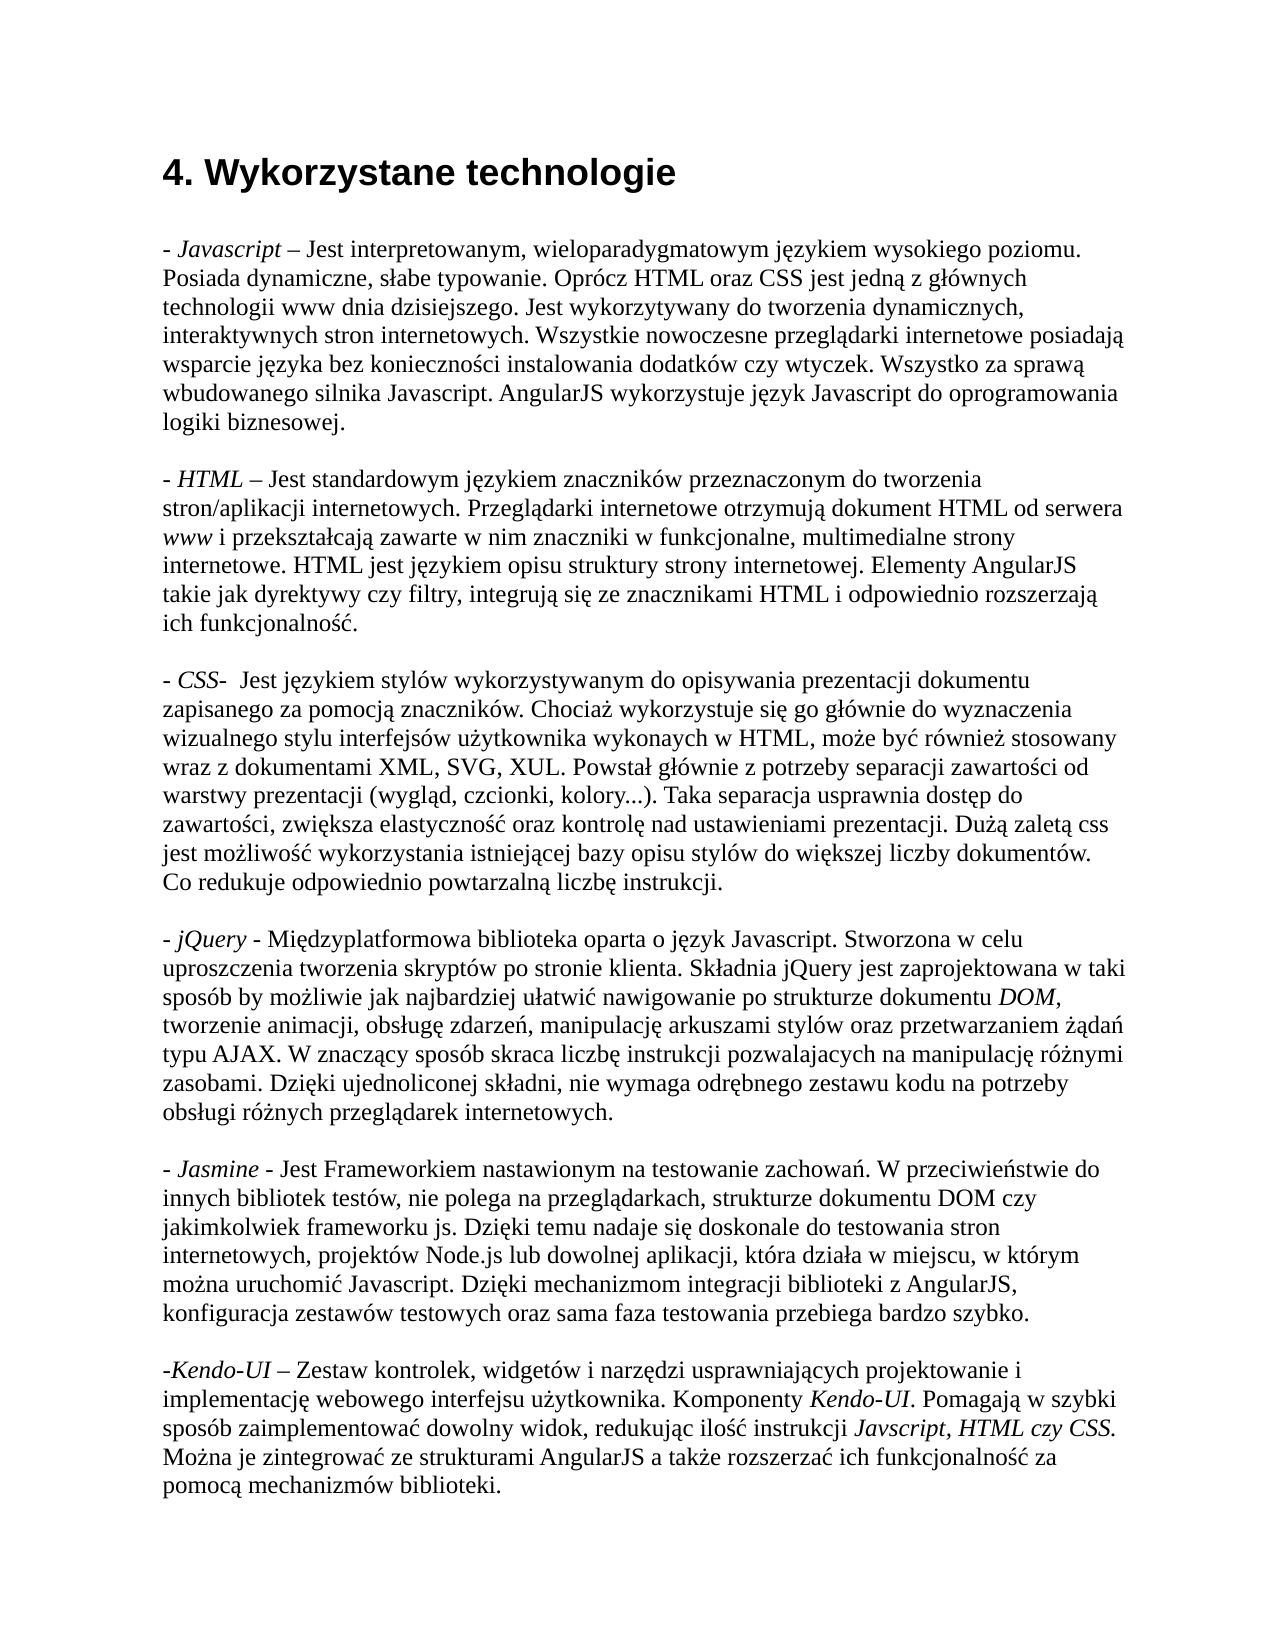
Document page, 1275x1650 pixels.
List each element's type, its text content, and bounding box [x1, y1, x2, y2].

text - Javascript – Jest interpretowanym, wieloparadygmatowym językiem wysokiego poziomu. Posiada dynamiczne, słabe typowanie. Oprócz HTML oraz CSS jest jedną z głównych technologii www dnia dzisiejszego. Jest wykorzytywany do tworzenia dynamicznych, interaktywnych stron internetowych. Wszystkie nowoczesne przeglądarki internetowe posiadają wsparcie języka bez konieczności instalowania dodatków czy wtyczek. Wszystko za sprawą wbudowanego silnika Javascript. AngularJS wykorzystuje język Javascript do oprogramowania logiki biznesowej. [162, 234, 1127, 436]
subtitle 4. Wykorzystane technologie [162, 150, 1127, 193]
text -Kendo-UI – Zestaw kontrolek, widgetów i narzędzi usprawniających projektowanie i implementację webowego interfejsu użytkownika. Komponenty Kendo-UI. Pomagają w szybki sposób zaimplementować dowolny widok, redukując ilość instrukcji Javscript, HTML czy CSS. Można je zintegrować ze strukturami AngularJS a także rozszerzać ich funkcjonalność za pomocą mechanizmów biblioteki. [162, 1356, 1127, 1499]
text - CSS- Jest językiem stylów wykorzystywanym do opisywania prezentacji dokumentu zapisanego za pomocją znaczników. Chociaż wykorzystuje się go głównie do wyznaczenia wizualnego stylu interfejsów użytkownika wykonaych w HTML, może być również stosowany wraz z dokumentami XML, SVG, XUL. Powstał głównie z potrzeby separacji zawartości od warstwy prezentacji (wygląd, czcionki, kolory...). Taka separacja usprawnia dostęp do zawartości, zwiększa elastyczność oraz kontrolę nad ustawieniami prezentacji. Dużą zaletą css jest możliwość wykorzystania istniejącej bazy opisu stylów do większej liczby dokumentów. Co redukuje odpowiednio powtarzalną liczbę instrukcji. [162, 666, 1127, 896]
text - jQuery - Międzyplatformowa biblioteka oparta o język Javascript. Stworzona w celu uproszczenia tworzenia skryptów po stronie klienta. Składnia jQuery jest zaprojektowana w taki sposób by możliwie jak najbardziej ułatwić nawigowanie po strukturze dokumentu DOM, tworzenie animacji, obsługę zdarzeń, manipulację arkuszami stylów oraz przetwarzaniem żądań typu AJAX. W znaczący sposób skraca liczbę instrukcji pozwalajacych na manipulację różnymi zasobami. Dzięki ujednoliconej składni, nie wymaga odrębnego zestawu kodu na potrzeby obsługi różnych przeglądarek internetowych. [162, 924, 1127, 1126]
text - Jasmine - Jest Frameworkiem nastawionym na testowanie zachowań. W przeciwieństwie do innych bibliotek testów, nie polega na przeglądarkach, strukturze dokumentu DOM czy jakimkolwiek frameworku js. Dzięki temu nadaje się doskonale do testowania stron internetowych, projektów Node.js lub dowolnej aplikacji, która działa w miejscu, w którym można uruchomić Javascript. Dzięki mechanizmom integracji biblioteki z AngularJS, konfiguracja zestawów testowych oraz sama faza testowania przebiega bardzo szybko. [162, 1154, 1127, 1327]
text - HTML – Jest standardowym językiem znaczników przeznaczonym do tworzenia stron/aplikacji internetowych. Przeglądarki internetowe otrzymują dokument HTML od serwera www i przekształcają zawarte w nim znaczniki w funkcjonalne, multimedialne strony internetowe. HTML jest językiem opisu struktury strony internetowej. Elementy AngularJS takie jak dyrektywy czy filtry, integrują się ze znacznikami HTML i odpowiednio rozszerzają ich funkcjonalność. [162, 464, 1127, 637]
